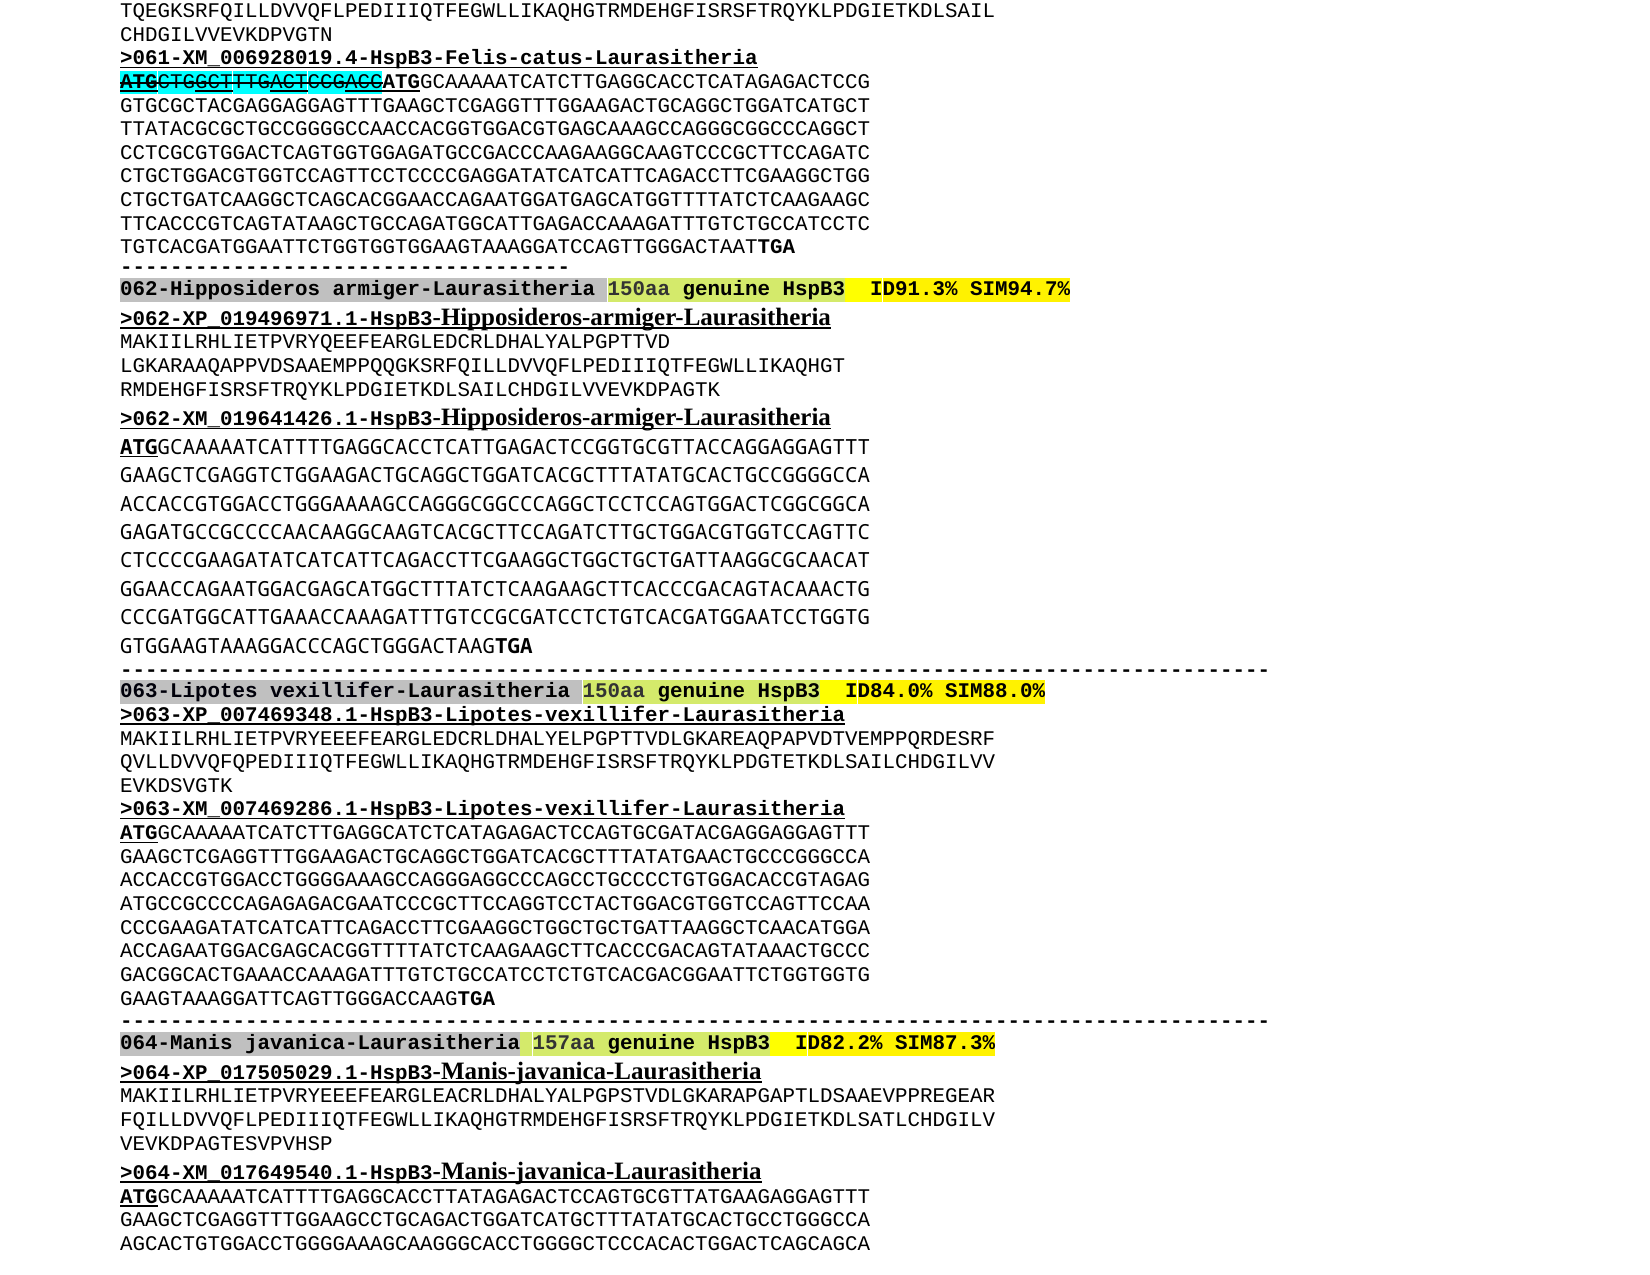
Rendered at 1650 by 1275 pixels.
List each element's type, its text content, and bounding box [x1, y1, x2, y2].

text GAGATGCCGCCCCAACAAGGCAAGTCACGCTTCCAGATCTTGCTGGACGTGGTCCAGTTC [120, 517, 1535, 546]
text EVKDSVGTK [120, 775, 1535, 798]
text ATGGCAAAAATCATCTTGAGGCATCTCATAGAGACTCCAGTGCGATACGAGGAGGAGTTT [120, 822, 1535, 846]
text CCTCGCGTGGACTCAGTGGTGGAGATGCCGACCCAAGAAGGCAAGTCCCGCTTCCAGATC [120, 142, 1535, 166]
text TTCACCCGTCAGTATAAGCTGCCAGATGGCATTGAGACCAAAGATTTGTCTGCCATCCTC [120, 213, 1535, 236]
text CHDGILVVEVKDPVGTN [120, 24, 1535, 47]
text ATGCCGCCCCAGAGAGACGAATCCCGCTTCCAGGTCCTACTGGACGTGGTCCAGTTCCAA [120, 893, 1535, 917]
text GAAGCTCGAGGTTTGGAAGCCTGCAGACTGGATCATGCTTTATATGCACTGCCTGGGCCA [120, 1209, 1535, 1233]
text RMDEHGFISRSFTRQYKLPDGIETKDLSAILCHDGILVVEVKDPAGTK [120, 379, 1535, 402]
text TQEGKSRFQILLDVVQFLPEDIIIQTFEGWLLIKAQHGTRMDEHGFISRSFTRQYKLPDGIETKDLSAIL [120, 0, 1535, 24]
text CCCGAAGATATCATCATTCAGACCTTCGAAGGCTGGCTGCTGATTAAGGCTCAACATGGA [120, 917, 1535, 940]
text >062-XP_019496971.1-HspB3-Hipposideros-armiger-Laurasitheria [120, 302, 1535, 331]
text >062-XM_019641426.1-HspB3-Hipposideros-armiger-Laurasitheria [120, 402, 1535, 432]
text >061-XM_006928019.4-HspB3-Felis-catus-Laurasitheria [120, 47, 1535, 71]
text 062-Hipposideros armiger-Laurasitheria 150aa genuine HspB3 ID91.3% SIM94.7% [120, 278, 1337, 302]
text GAAGTAAAGGATTCAGTTGGGACCAAGTGA [120, 988, 1535, 1011]
text TGTCACGATGGAATTCTGGTGGTGGAAGTAAAGGATCCAGTTGGGACTAATTGA [120, 236, 1337, 257]
text GAAGCTCGAGGTCTGGAAGACTGCAGGCTGGATCACGCTTTATATGCACTGCCGGGGCCA [120, 460, 1535, 489]
text ------------------------------------ [120, 257, 1337, 278]
text GTGCGCTACGAGGAGGAGTTTGAAGCTCGAGGTTTGGAAGACTGCAGGCTGGATCATGCT [120, 94, 1535, 118]
text VEVKDPAGTESVPVHSP [120, 1133, 1535, 1156]
text -------------------------------------------------------------------------------------------- [120, 659, 1337, 680]
text TTATACGCGCTGCCGGGGCCAACCACGGTGGACGTGAGCAAAGCCAGGGCGGCCCAGGCT [120, 118, 1535, 142]
text MAKIILRHLIETPVRYQEEFEARGLEDCRLDHALYALPGPTTVD [120, 331, 1535, 355]
text >063-XP_007469348.1-HspB3-Lipotes-vexillifer-Laurasitheria [120, 704, 1535, 727]
text >063-XM_007469286.1-HspB3-Lipotes-vexillifer-Laurasitheria [120, 798, 1535, 822]
text GAAGCTCGAGGTTTGGAAGACTGCAGGCTGGATCACGCTTTATATGAACTGCCCGGGCCA [120, 846, 1535, 869]
text CCCGATGGCATTGAAACCAAAGATTTGTCCGCGATCCTCTGTCACGATGGAATCCTGGTG [120, 602, 1535, 631]
text GACGGCACTGAAACCAAAGATTTGTCTGCCATCCTCTGTCACGACGGAATTCTGGTGGTG [120, 964, 1535, 988]
text CTGCTGGACGTGGTCCAGTTCCTCCCCGAGGATATCATCATTCAGACCTTCGAAGGCTGG [120, 166, 1535, 189]
text ACCACCGTGGACCTGGGGAAAGCCAGGGAGGCCCAGCCTGCCCCTGTGGACACCGTAGAG [120, 869, 1535, 893]
text >064-XP_017505029.1-HspB3-Manis-javanica-Laurasitheria [120, 1056, 1535, 1085]
text AGCACTGTGGACCTGGGGAAAGCAAGGGCACCTGGGGCTCCCACACTGGACTCAGCAGCA [120, 1233, 1535, 1257]
text ATGGCAAAAATCATTTTGAGGCACCTTATAGAGACTCCAGTGCGTTATGAAGAGGAGTTT [120, 1186, 1535, 1209]
text CTCCCCGAAGATATCATCATTCAGACCTTCGAAGGCTGGCTGCTGATTAAGGCGCAACAT [120, 546, 1535, 574]
text MAKIILRHLIETPVRYEEEFEARGLEDCRLDHALYELPGPTTVDLGKAREAQPAPVDTVEMPPQRDESRF [120, 727, 1535, 751]
text 063-Lipotes vexillifer-Laurasitheria 150aa genuine HspB3 ID84.0% SIM88.0% [120, 680, 1535, 704]
text ACCAGAATGGACGAGCACGGTTTTATCTCAAGAAGCTTCACCCGACAGTATAAACTGCCC [120, 940, 1535, 964]
text ATGCTGGCTTTGACTCCGACCATGGCAAAAATCATCTTGAGGCACCTCATAGAGACTCCG [120, 71, 1535, 94]
text 064-Manis javanica-Laurasitheria 157aa genuine HspB3 ID82.2% SIM87.3% [120, 1032, 1535, 1056]
text CTGCTGATCAAGGCTCAGCACGGAACCAGAATGGATGAGCATGGTTTTATCTCAAGAAGC [120, 189, 1535, 213]
text ACCACCGTGGACCTGGGAAAAGCCAGGGCGGCCCAGGCTCCTCCAGTGGACTCGGCGGCA [120, 489, 1535, 517]
text ATGGCAAAAATCATTTTGAGGCACCTCATTGAGACTCCGGTGCGTTACCAGGAGGAGTTT [120, 432, 1535, 460]
text FQILLDVVQFLPEDIIIQTFEGWLLIKAQHGTRMDEHGFISRSFTRQYKLPDGIETKDLSATLCHDGILV [120, 1109, 1535, 1133]
text MAKIILRHLIETPVRYEEEFEARGLEACRLDHALYALPGPSTVDLGKARAPGAPTLDSAAEVPPREGEAR [120, 1085, 1535, 1109]
text GTGGAAGTAAAGGACCCAGCTGGGACTAAGTGA [120, 631, 1337, 659]
text -------------------------------------------------------------------------------------------- [120, 1011, 1337, 1032]
text QVLLDVVQFQPEDIIIQTFEGWLLIKAQHGTRMDEHGFISRSFTRQYKLPDGTETKDLSAILCHDGILVV [120, 751, 1535, 775]
text LGKARAAQAPPVDSAAEMPPQQGKSRFQILLDVVQFLPEDIIIQTFEGWLLIKAQHGT [120, 355, 1535, 379]
text GGAACCAGAATGGACGAGCATGGCTTTATCTCAAGAAGCTTCACCCGACAGTACAAACTG [120, 574, 1535, 602]
text >064-XM_017649540.1-HspB3-Manis-javanica-Laurasitheria [120, 1156, 1535, 1186]
